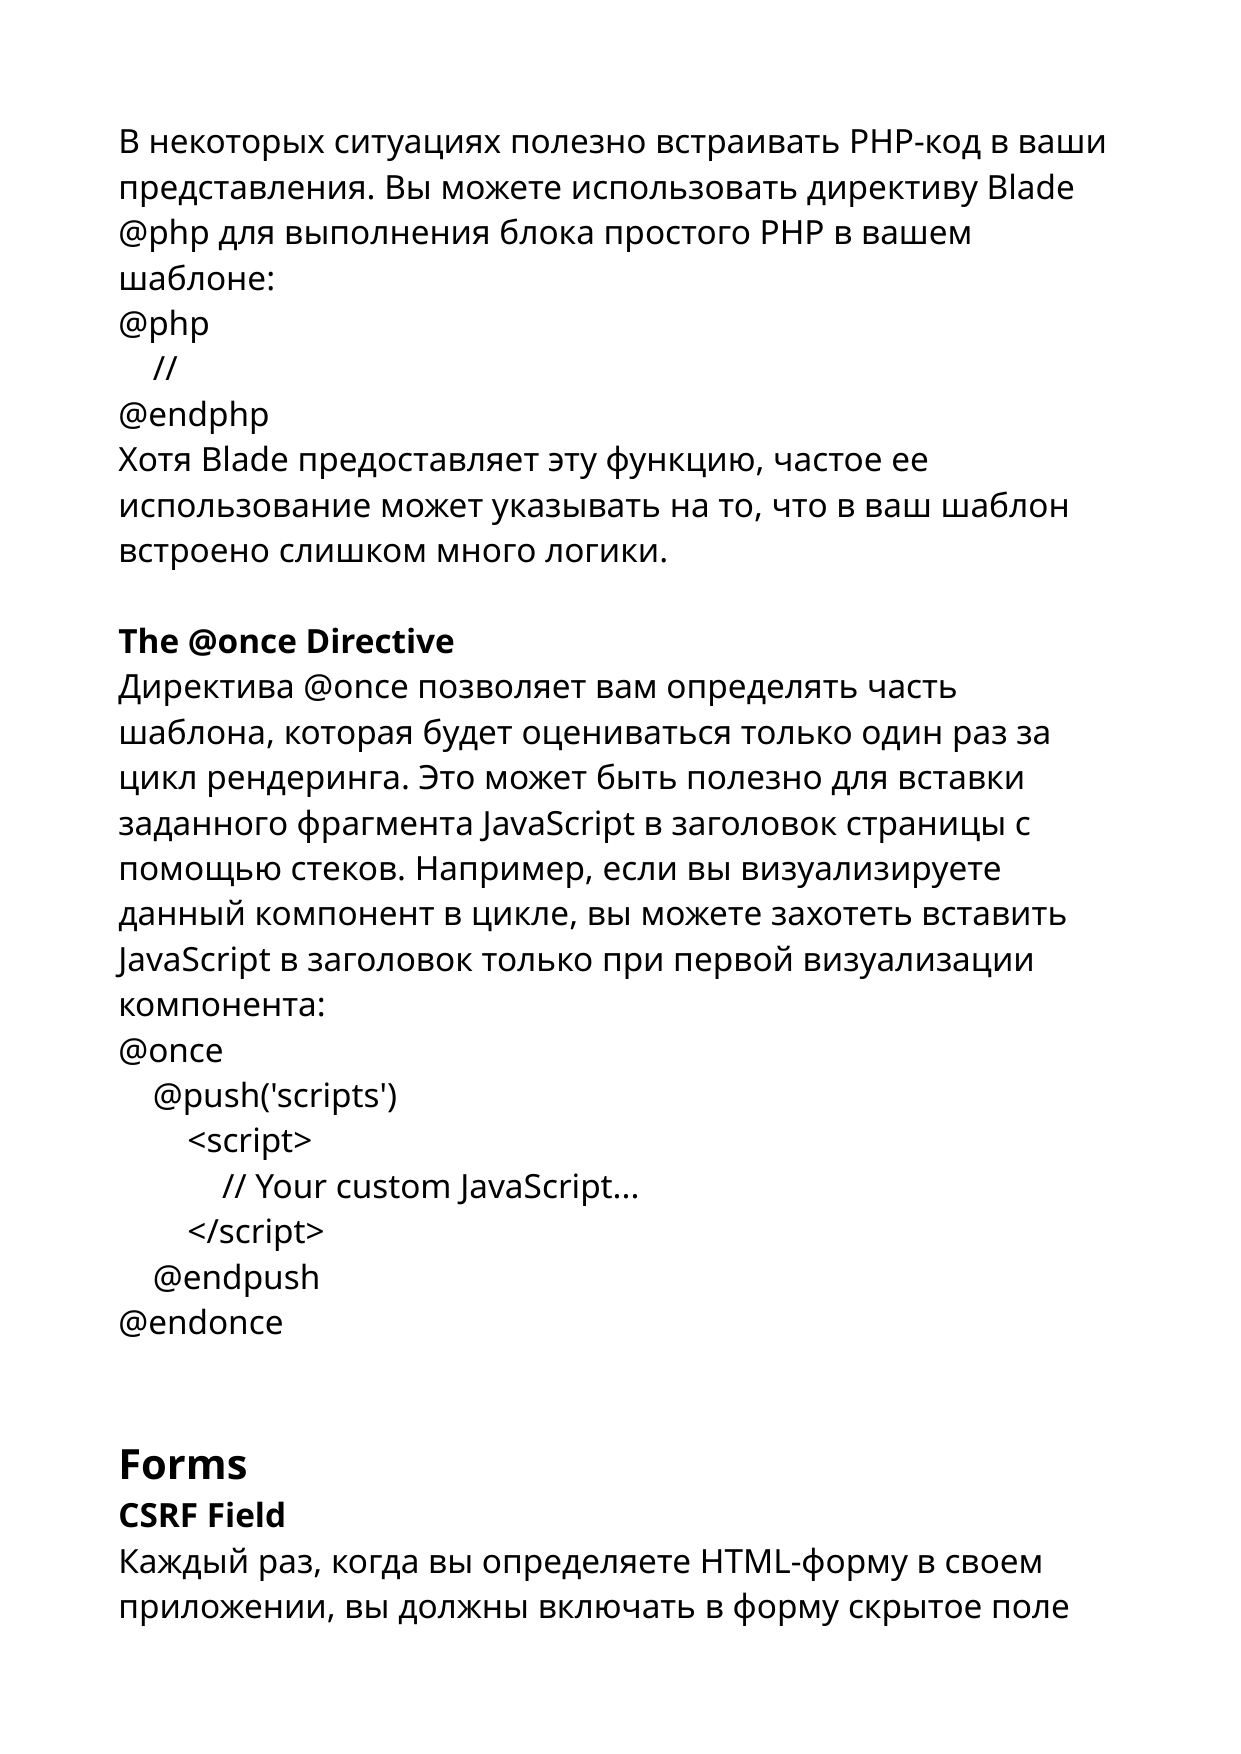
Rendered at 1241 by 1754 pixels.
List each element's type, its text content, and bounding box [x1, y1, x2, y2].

text Forms [118, 1435, 1122, 1492]
text Каждый раз, когда вы определяете HTML-форму в своем приложении, вы должны включать в форму скрытое поле [118, 1537, 1122, 1628]
text The @once Directive [118, 618, 1122, 663]
text @php [118, 300, 1122, 345]
text CSRF Field [118, 1492, 1122, 1537]
text </script> [118, 1208, 1122, 1253]
text @endonce [118, 1299, 1122, 1344]
text @endpush [118, 1253, 1122, 1299]
text // Your custom JavaScript... [118, 1163, 1122, 1208]
text Директива @once позволяет вам определять часть шаблона, которая будет оцениваться только один раз за цикл рендеринга. Это может быть полезно для вставки заданного фрагмента JavaScript в заголовок страницы с помощью стеков. Например, если вы визуализируете данный компонент в цикле, вы можете захотеть вставить JavaScript в заголовок только при первой визуализации компонента: [118, 663, 1122, 1026]
text Хотя Blade предоставляет эту функцию, частое ее использование может указывать на то, что в ваш шаблон встроено слишком много логики. [118, 436, 1122, 572]
text @once [118, 1026, 1122, 1072]
text // [118, 345, 1122, 391]
text В некоторых ситуациях полезно встраивать PHP-код в ваши представления. Вы можете использовать директиву Blade @php для выполнения блока простого PHP в вашем шаблоне: [118, 118, 1122, 300]
text @push('scripts') [118, 1072, 1122, 1117]
text <script> [118, 1117, 1122, 1163]
text @endphp [118, 391, 1122, 436]
